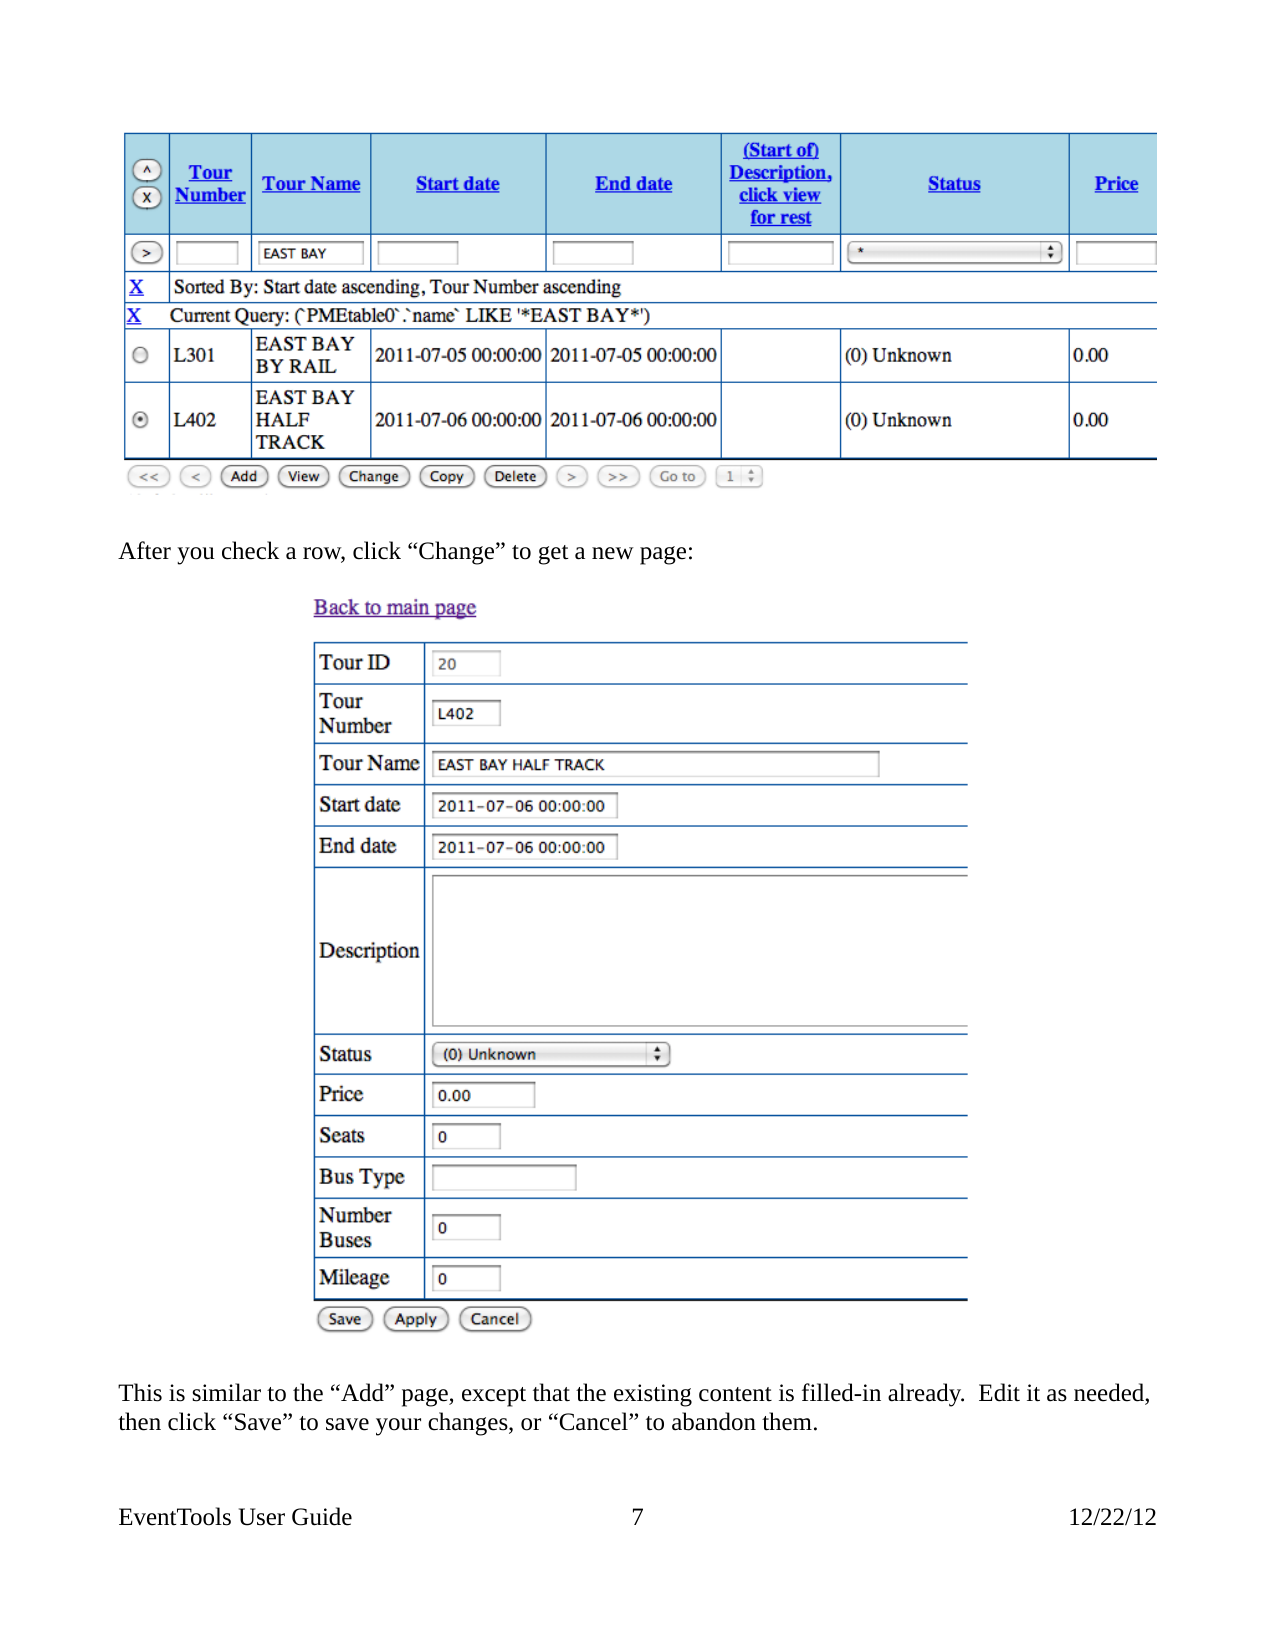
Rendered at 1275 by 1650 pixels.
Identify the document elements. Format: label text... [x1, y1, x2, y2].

text After you check a row, click “Change” to get a new page: [118, 536, 1157, 564]
picture [307, 577, 968, 1337]
text This is similar to the “Add” page, except that the existing content is filled-in already. Edit it as needed, then click “Save” to save your changes, or “Cancel” to abandon them. [118, 1378, 1157, 1435]
picture [118, 118, 1157, 495]
